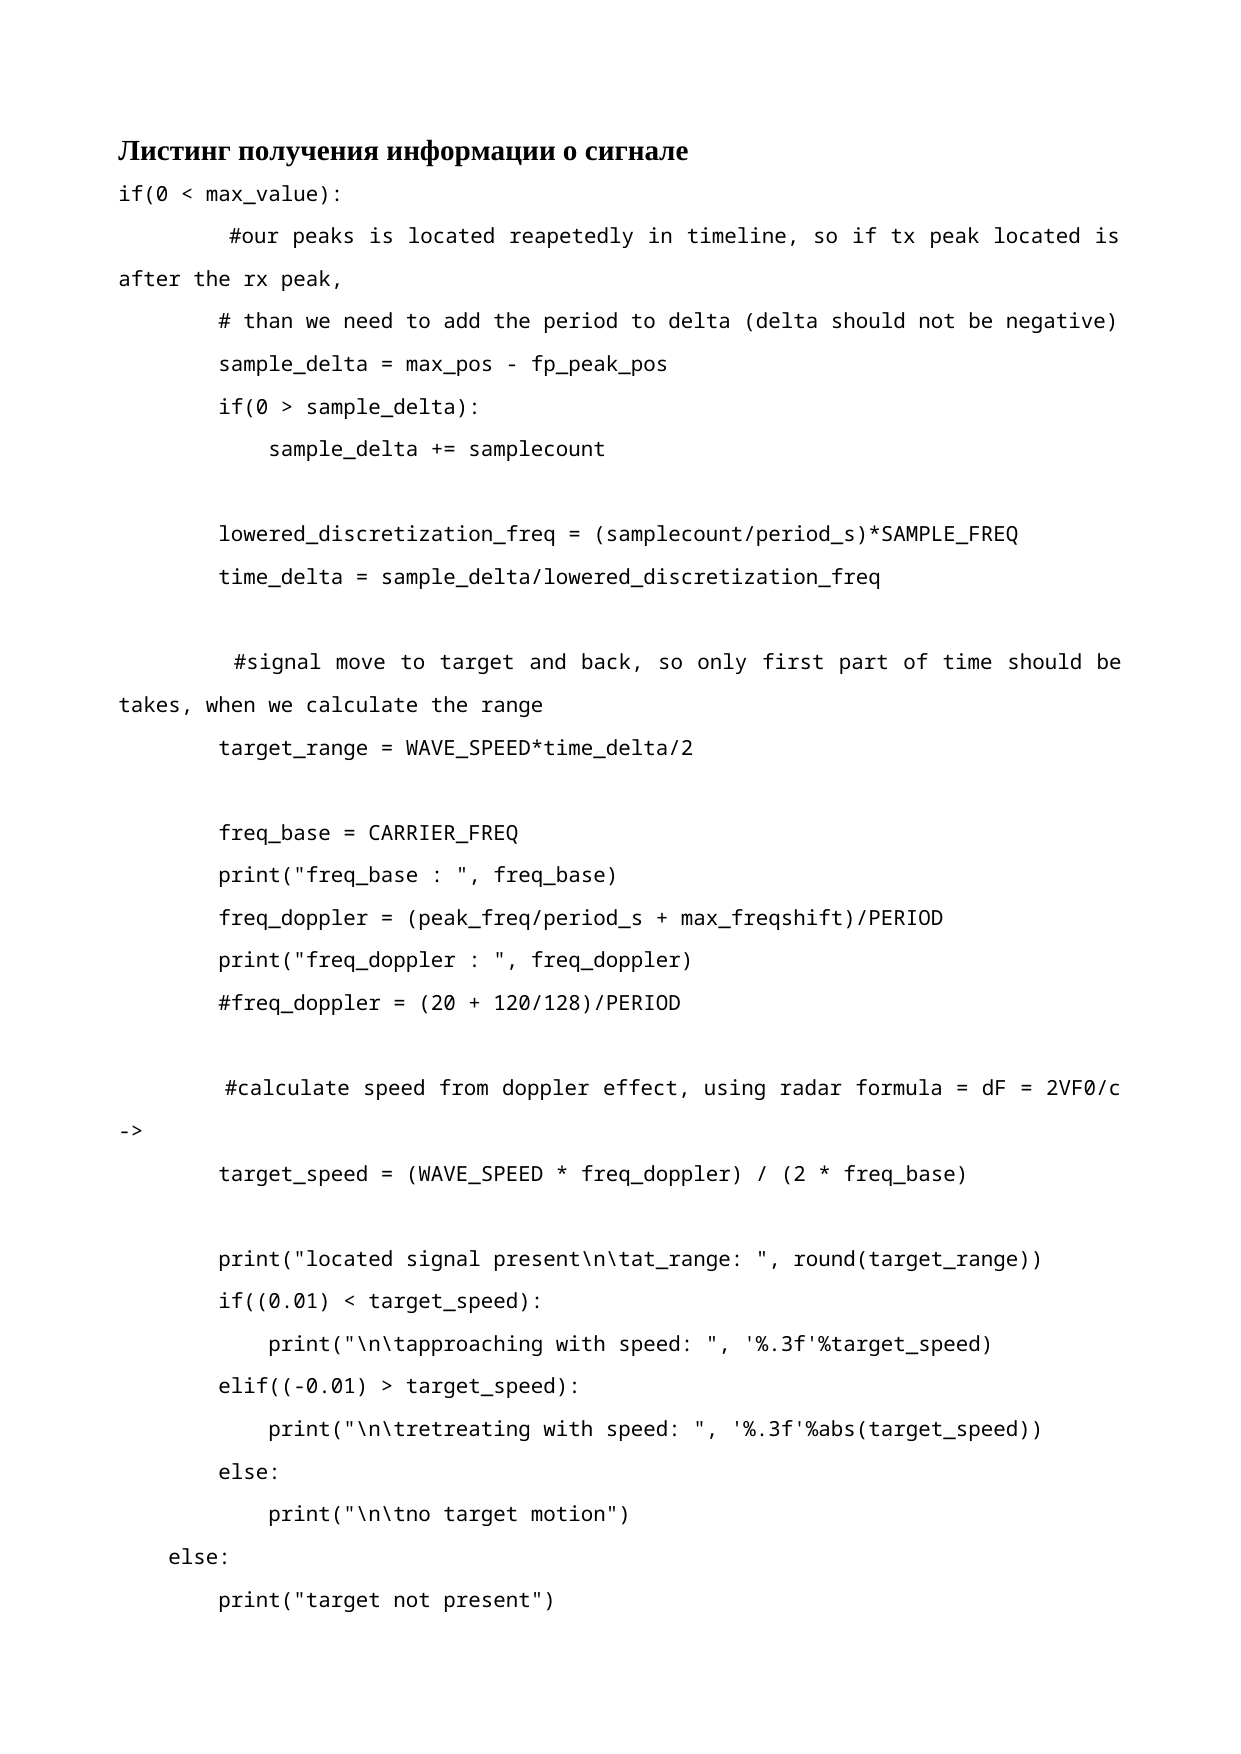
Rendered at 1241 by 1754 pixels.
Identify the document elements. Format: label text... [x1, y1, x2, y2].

text print("target not present") [118, 1585, 1122, 1613]
text print("freq_base : ", freq_base) [118, 860, 1122, 889]
text elif((-0.01) > target_speed): [118, 1372, 1122, 1400]
text print("\n\tno target motion") [118, 1499, 1122, 1528]
text print("\n\tretreating with speed: ", '%.3f'%abs(target_speed)) [118, 1414, 1122, 1443]
text if(0 > sample_delta): [118, 392, 1122, 420]
text #freq_doppler = (20 + 120/128)/PERIOD [118, 988, 1122, 1017]
text time_delta = sample_delta/lowered_discretization_freq [118, 562, 1122, 591]
subtitle Листинг получения информации о сигнале [118, 133, 1122, 166]
text #calculate speed from doppler effect, using radar formula = dF = 2VF0/c -> [118, 1073, 1122, 1144]
text #signal move to target and back, so only first part of time should be takes, when we calculate the range [118, 647, 1122, 718]
text freq_doppler = (peak_freq/period_s + max_freqshift)/PERIOD [118, 903, 1122, 931]
text if(0 < max_value): [118, 179, 1122, 207]
text freq_base = CARRIER_FREQ [118, 818, 1122, 846]
text else: [118, 1542, 1122, 1571]
text print("freq_doppler : ", freq_doppler) [118, 946, 1122, 974]
text lowered_discretization_freq = (samplecount/period_s)*SAMPLE_FREQ [118, 519, 1122, 548]
text target_range = WAVE_SPEED*time_delta/2 [118, 733, 1122, 761]
text target_speed = (WAVE_SPEED * freq_doppler) / (2 * freq_base) [118, 1159, 1122, 1187]
text #our peaks is located reapetedly in timeline, so if tx peak located is after the rx peak, [118, 221, 1122, 292]
text if((0.01) < target_speed): [118, 1286, 1122, 1315]
text else: [118, 1457, 1122, 1485]
text # than we need to add the period to delta (delta should not be negative) [118, 307, 1122, 335]
text sample_delta = max_pos - fp_peak_pos [118, 349, 1122, 378]
text print("located signal present\n\tat_range: ", round(target_range)) [118, 1244, 1122, 1272]
text print("\n\tapproaching with speed: ", '%.3f'%target_speed) [118, 1329, 1122, 1357]
text sample_delta += samplecount [118, 434, 1122, 463]
